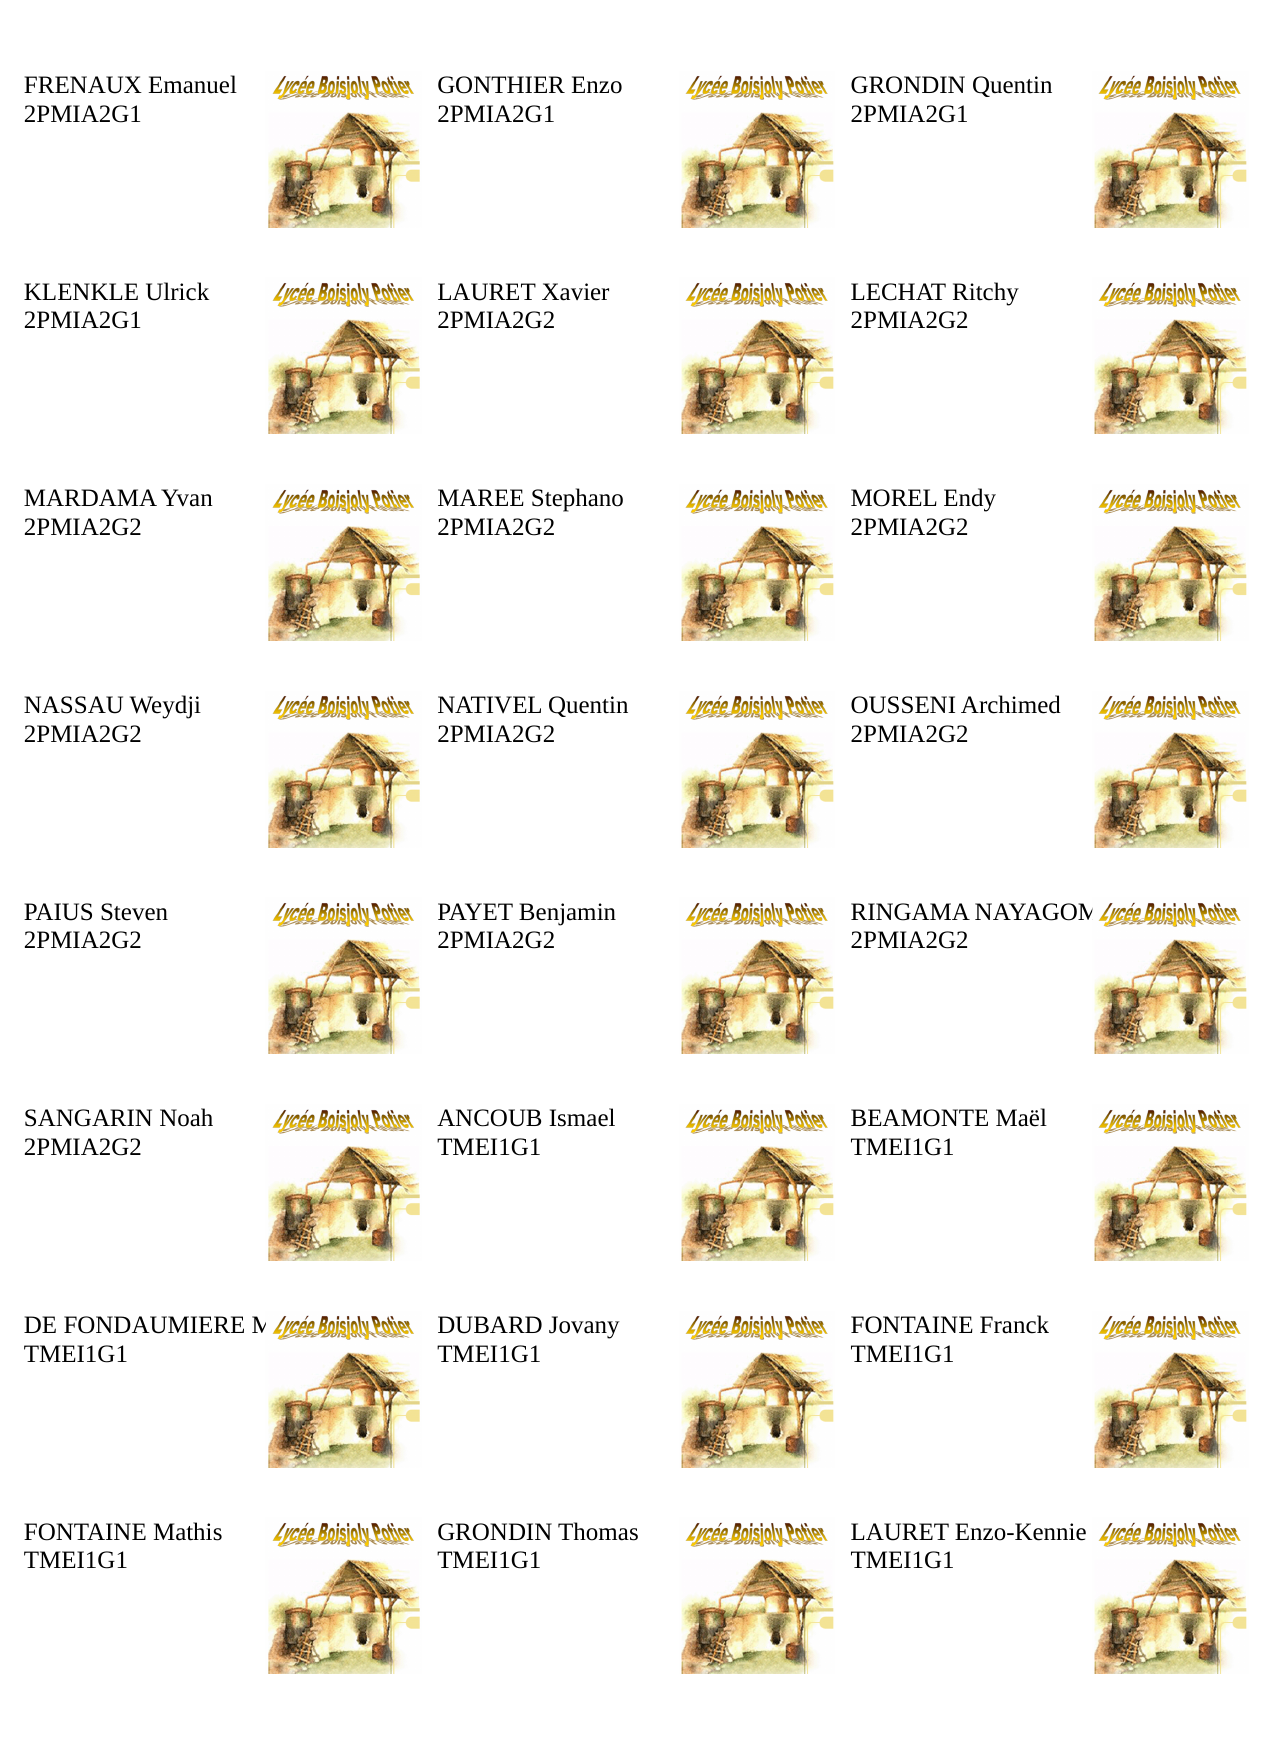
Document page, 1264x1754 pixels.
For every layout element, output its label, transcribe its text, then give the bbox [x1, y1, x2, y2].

text LECHAT Ritchy [850, 277, 1092, 306]
text [422, 1132, 437, 1161]
picture [679, 897, 835, 1054]
text [422, 306, 437, 334]
text KLENKLE Ulrick [24, 277, 265, 306]
picture [265, 1311, 422, 1468]
text [422, 1339, 437, 1368]
text MAREE Stephano [437, 483, 850, 512]
text 2PMIA2G2 [850, 512, 1092, 541]
text PAIUS Steven [24, 897, 265, 926]
text [1249, 306, 1264, 334]
text TMEI1G1 [437, 1132, 679, 1161]
text 2PMIA2G2 [24, 926, 265, 954]
text MARDAMA Yvan [24, 483, 437, 512]
text [422, 1546, 437, 1574]
text SANGARIN Noah [24, 1103, 437, 1132]
picture [679, 71, 835, 228]
text TMEI1G1 [437, 1339, 679, 1368]
text BEAMONTE Maël [850, 1103, 1264, 1132]
picture [265, 897, 422, 1054]
text 2PMIA2G2 [850, 306, 1092, 334]
text [835, 1546, 850, 1574]
text [422, 99, 437, 128]
text PAYET Benjamin [437, 897, 679, 926]
text ANCOUB Ismael [437, 1103, 850, 1132]
text FONTAINE Mathis [24, 1517, 265, 1546]
text [835, 306, 850, 334]
text GONTHIER Enzo [437, 70, 850, 99]
picture [1092, 71, 1249, 228]
text [835, 99, 850, 128]
picture [265, 484, 422, 641]
text 2PMIA2G2 [24, 512, 265, 541]
text [1249, 1546, 1264, 1574]
text 2PMIA2G2 [437, 512, 679, 541]
text TMEI1G1 [850, 1132, 1092, 1161]
text 2PMIA2G2 [24, 719, 265, 748]
picture [679, 277, 835, 434]
picture [265, 1517, 422, 1674]
text [1249, 1517, 1264, 1546]
text [835, 719, 850, 748]
text NASSAU Weydji [24, 690, 437, 719]
text 2PMIA2G1 [850, 99, 1092, 128]
text DE FONDAUMIERE Maxime [24, 1310, 437, 1339]
picture [679, 1517, 835, 1674]
text 2PMIA2G2 [24, 1132, 265, 1161]
text 2PMIA2G1 [24, 306, 265, 334]
text LAURET Xavier [437, 277, 679, 306]
text 2PMIA2G1 [437, 99, 679, 128]
text RINGAMA NAYAGOM Sylvain [850, 897, 1092, 926]
text DUBARD Jovany [437, 1310, 850, 1339]
picture [679, 691, 835, 848]
text [422, 1517, 437, 1546]
picture [1092, 277, 1249, 434]
picture [679, 1104, 835, 1261]
text 2PMIA2G2 [850, 926, 1092, 954]
text [835, 1132, 850, 1161]
text GRONDIN Quentin [850, 70, 1264, 99]
text [1249, 1339, 1264, 1368]
picture [1092, 897, 1249, 1054]
picture [265, 277, 422, 434]
picture [1092, 1311, 1249, 1468]
text [1249, 512, 1264, 541]
text [422, 719, 437, 748]
text GRONDIN Thomas [437, 1517, 679, 1546]
text [835, 512, 850, 541]
text TMEI1G1 [24, 1339, 265, 1368]
text 2PMIA2G2 [437, 719, 679, 748]
text [1249, 277, 1264, 306]
text FRENAUX Emanuel [24, 70, 437, 99]
picture [679, 1311, 835, 1468]
text [422, 926, 437, 954]
text LAURET Enzo-Kennie [850, 1517, 1092, 1546]
picture [1092, 484, 1249, 641]
picture [1092, 1104, 1249, 1261]
text [1249, 1132, 1264, 1161]
text [422, 897, 437, 926]
picture [1092, 1517, 1249, 1674]
picture [265, 1104, 422, 1261]
picture [679, 484, 835, 641]
picture [265, 71, 422, 228]
text [835, 1517, 850, 1546]
text [835, 897, 850, 926]
text 2PMIA2G2 [850, 719, 1092, 748]
text NATIVEL Quentin [437, 690, 850, 719]
picture [1092, 691, 1249, 848]
text [422, 512, 437, 541]
text TMEI1G1 [850, 1339, 1092, 1368]
text 2PMIA2G2 [437, 306, 679, 334]
text TMEI1G1 [437, 1546, 679, 1574]
text [422, 277, 437, 306]
text [1249, 926, 1264, 954]
text MOREL Endy [850, 483, 1264, 512]
text TMEI1G1 [850, 1546, 1092, 1574]
text 2PMIA2G1 [24, 99, 265, 128]
text OUSSENI Archimed [850, 690, 1264, 719]
text TMEI1G1 [24, 1546, 265, 1574]
text [1249, 99, 1264, 128]
text [835, 926, 850, 954]
text 2PMIA2G2 [437, 926, 679, 954]
picture [265, 691, 422, 848]
text [835, 277, 850, 306]
text FONTAINE Franck [850, 1310, 1264, 1339]
text [1249, 719, 1264, 748]
text [835, 1339, 850, 1368]
